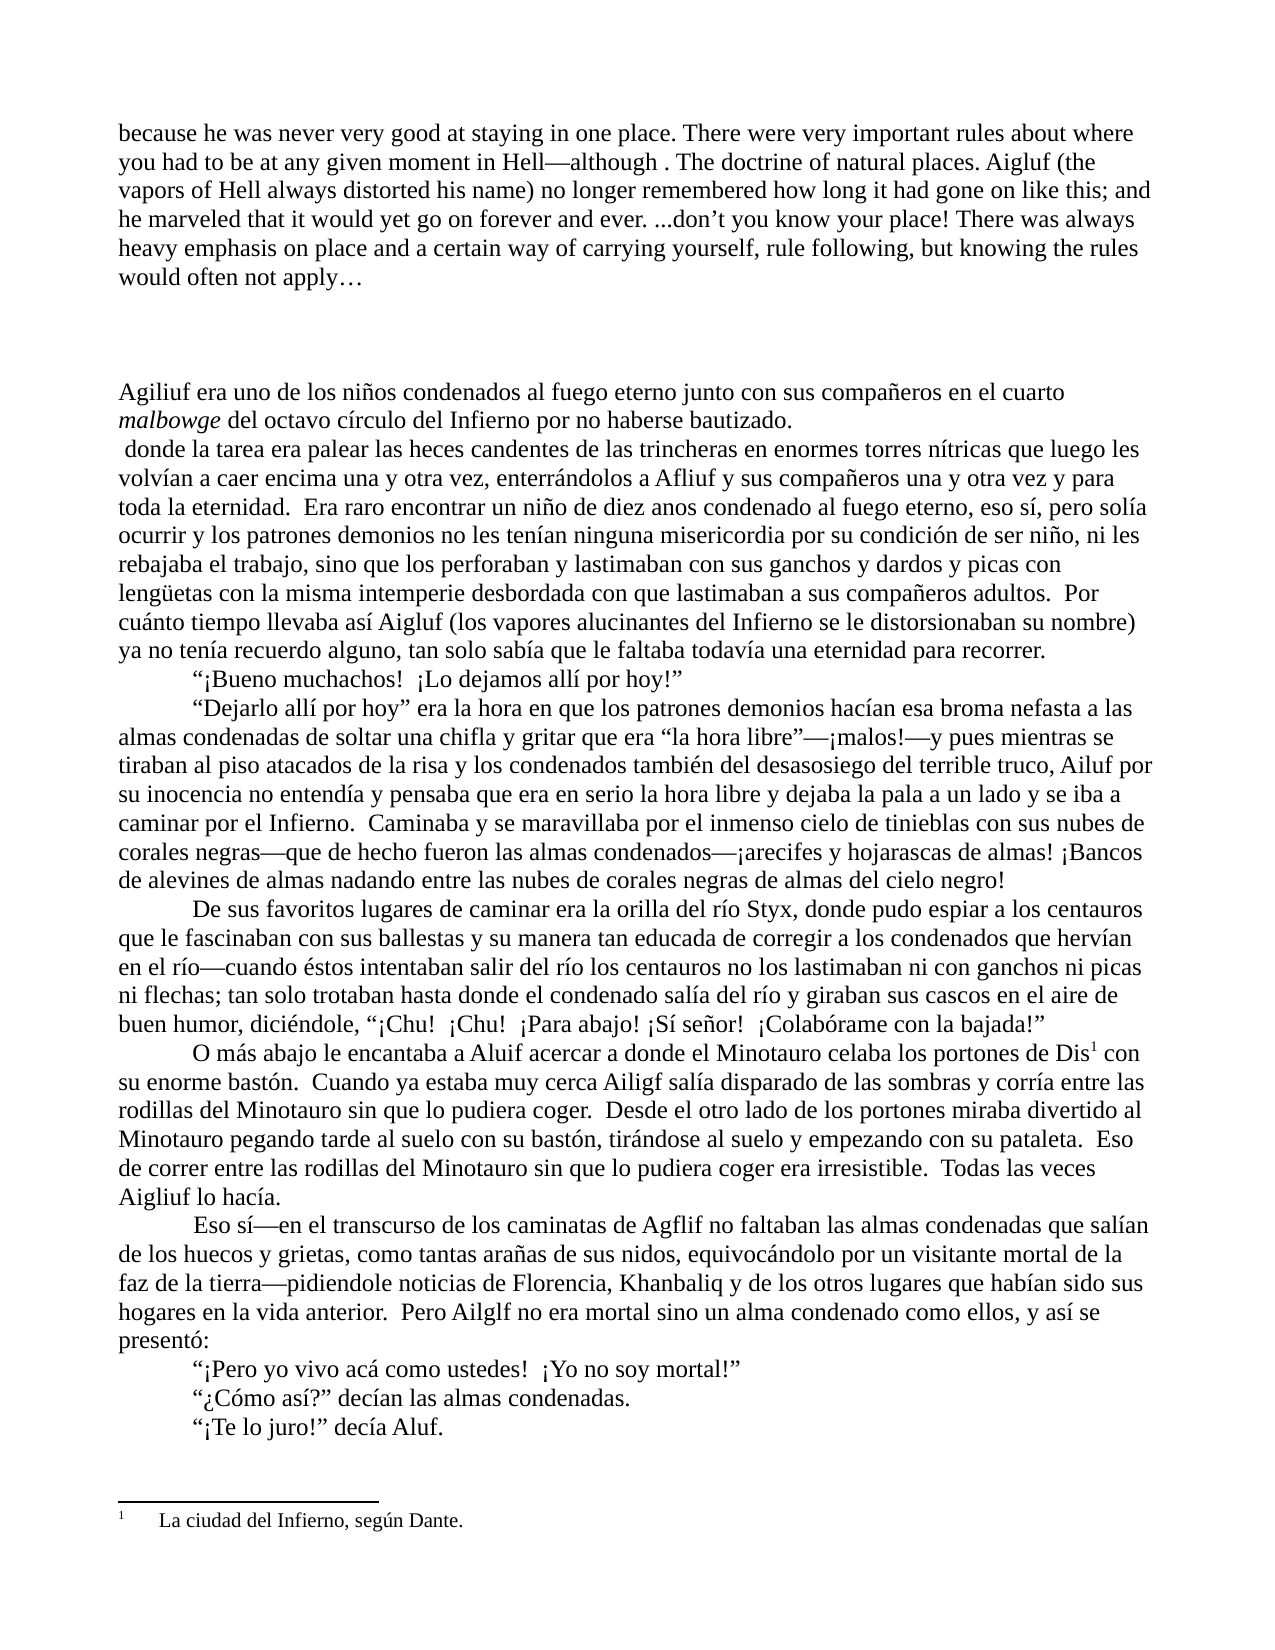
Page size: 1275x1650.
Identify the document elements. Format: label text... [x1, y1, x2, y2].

text “¡Bueno muchachos! ¡Lo dejamos allí por hoy!” [118, 664, 1157, 693]
text La ciudad del Infierno, según Dante. [118, 1508, 1157, 1532]
text “¡Pero yo vivo acá como ustedes! ¡Yo no soy mortal!” [118, 1354, 1157, 1383]
text De sus favoritos lugares de caminar era la orilla del río Styx, donde pudo espiar a los centauros que le fascinaban con sus ballestas y su manera tan educada de corregir a los condenados que hervían en el río—cuando éstos intentaban salir del río los centauros no los lastimaban ni con ganchos ni picas ni flechas; tan solo trotaban hasta donde el condenado salía del río y giraban sus cascos en el aire de buen humor, diciéndole, “¡Chu! ¡Chu! ¡Para abajo! ¡Sí señor! ¡Colabórame con la bajada!” [118, 894, 1157, 1038]
text Agiliuf era uno de los niños condenados al fuego eterno junto con sus compañeros en el cuarto malbowge del octavo círculo del Infierno por no haberse bautizado. [118, 377, 1157, 434]
text because he was never very good at staying in one place. There were very important rules about where you had to be at any given moment in Hell—although . The doctrine of natural places. Aigluf (the vapors of Hell always distorted his name) no longer remembered how long it had gone on like this; and he marveled that it would yet go on forever and ever. ...don’t you know your place! There was always heavy emphasis on place and a certain way of carrying yourself, rule following, but knowing the rules would often not apply… [118, 118, 1157, 291]
text “¡Te lo juro!” decía Aluf. [118, 1412, 1157, 1441]
text Eso sí—en el transcurso de los caminatas de Agflif no faltaban las almas condenadas que salían de los huecos y grietas, como tantas arañas de sus nidos, equivocándolo por un visitante mortal de la faz de la tierra—pidiendole noticias de Florencia, Khanbaliq y de los otros lugares que habían sido sus hogares en la vida anterior. Pero Ailglf no era mortal sino un alma condenado como ellos, y así se presentó: [118, 1211, 1157, 1354]
text “¿Cómo así?” decían las almas condenadas. [118, 1383, 1157, 1412]
text O más abajo le encantaba a Aluif acercar a donde el Minotauro celaba los portones de Dis con su enorme bastón. Cuando ya estaba muy cerca Ailigf salía disparado de las sombras y corría entre las rodillas del Minotauro sin que lo pudiera coger. Desde el otro lado de los portones miraba divertido al Minotauro pegando tarde al suelo con su bastón, tirándose al suelo y empezando con su pataleta. Eso de correr entre las rodillas del Minotauro sin que lo pudiera coger era irresistible. Todas las veces Aigliuf lo hacía. [118, 1038, 1157, 1211]
text donde la tarea era palear las heces candentes de las trincheras en enormes torres nítricas que luego les volvían a caer encima una y otra vez, enterrándolos a Afliuf y sus compañeros una y otra vez y para toda la eternidad. Era raro encontrar un niño de diez anos condenado al fuego eterno, eso sí, pero solía ocurrir y los patrones demonios no les tenían ninguna misericordia por su condición de ser niño, ni les rebajaba el trabajo, sino que los perforaban y lastimaban con sus ganchos y dardos y picas con lengüetas con la misma intemperie desbordada con que lastimaban a sus compañeros adultos. Por cuánto tiempo llevaba así Aigluf (los vapores alucinantes del Infierno se le distorsionaban su nombre) ya no tenía recuerdo alguno, tan solo sabía que le faltaba todavía una eternidad para recorrer. [118, 434, 1157, 664]
text “Dejarlo allí por hoy” era la hora en que los patrones demonios hacían esa broma nefasta a las almas condenadas de soltar una chifla y gritar que era “la hora libre”—¡malos!—y pues mientras se tiraban al piso atacados de la risa y los condenados también del desasosiego del terrible truco, Ailuf por su inocencia no entendía y pensaba que era en serio la hora libre y dejaba la pala a un lado y se iba a caminar por el Infierno. Caminaba y se maravillaba por el inmenso cielo de tinieblas con sus nubes de corales negras—que de hecho fueron las almas condenados—¡arecifes y hojarascas de almas! ¡Bancos de alevines de almas nadando entre las nubes de corales negras de almas del cielo negro! [118, 693, 1157, 894]
